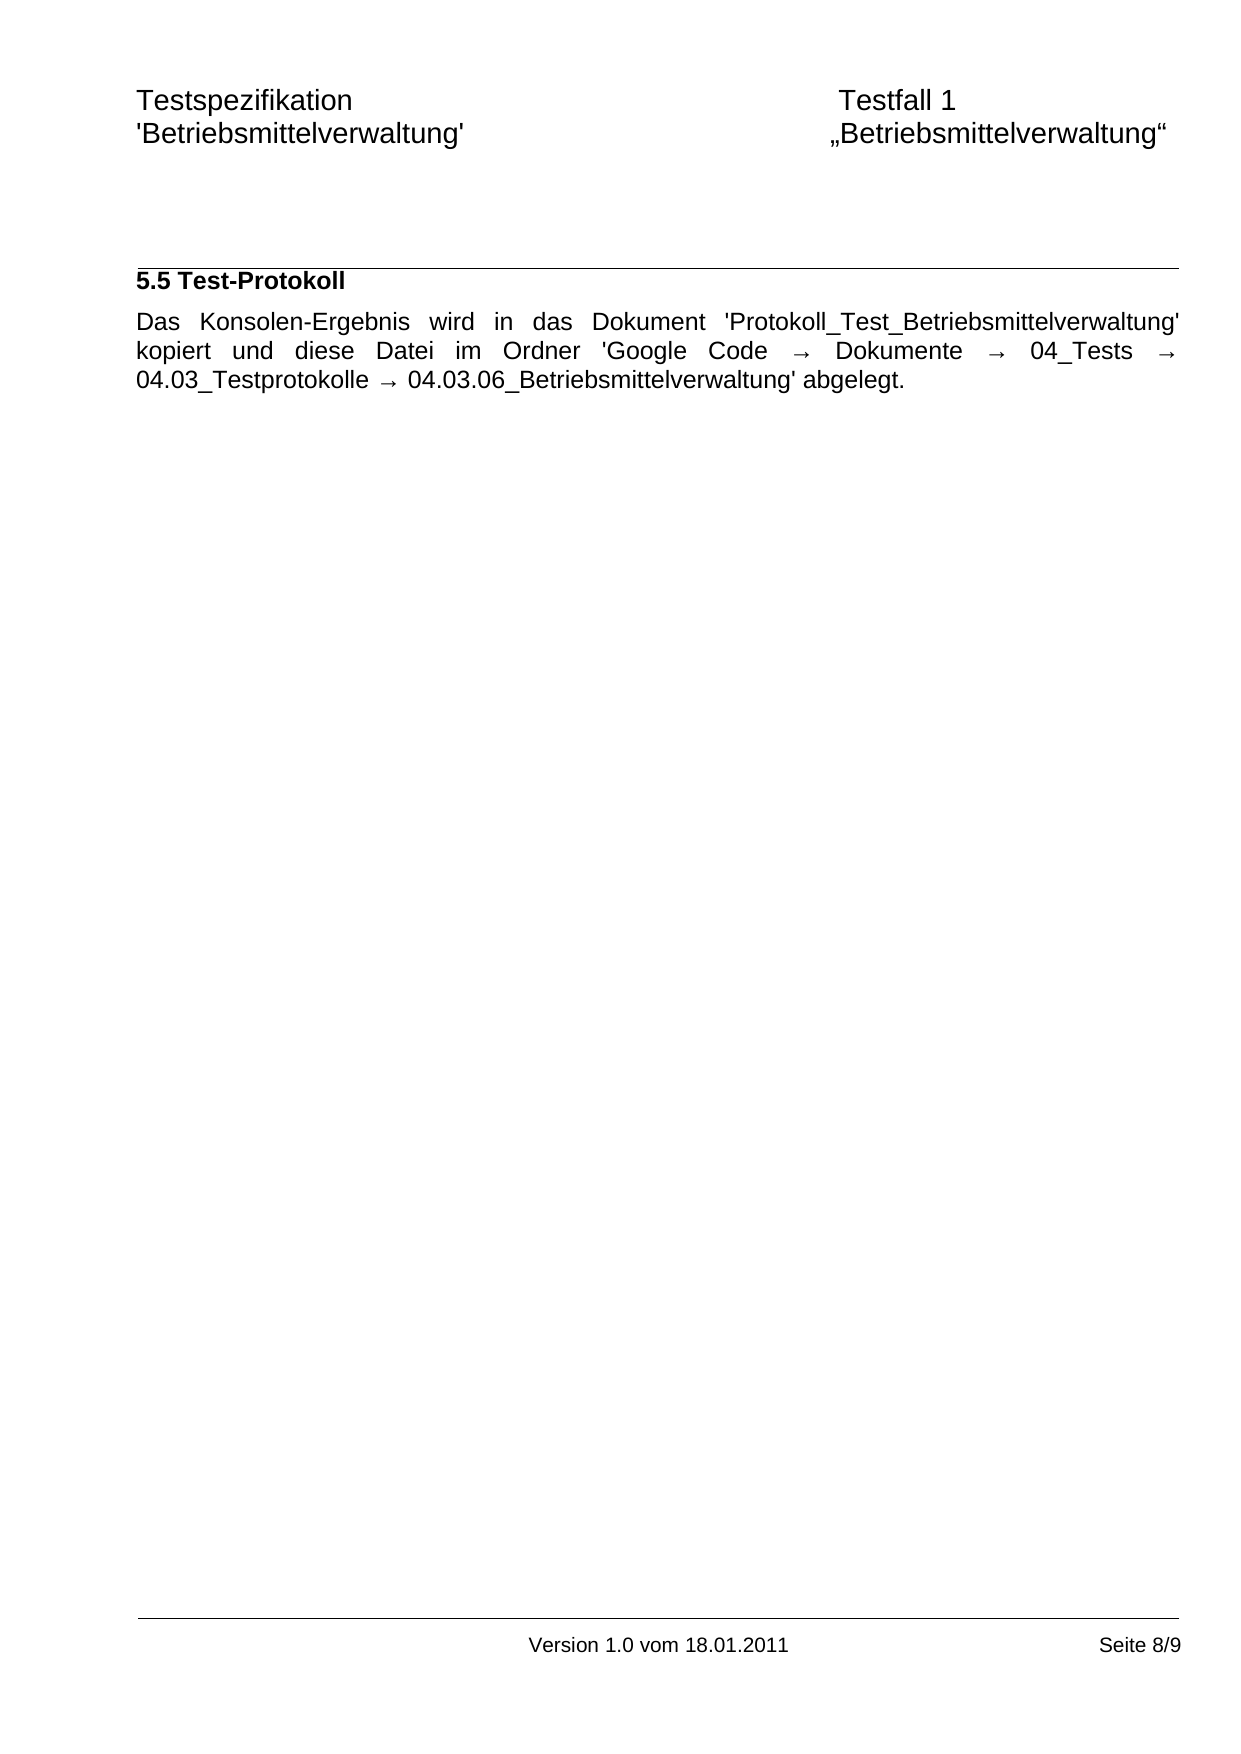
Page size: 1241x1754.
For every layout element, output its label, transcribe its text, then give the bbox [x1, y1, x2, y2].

text Das Konsolen-Ergebnis wird in das Dokument 'Protokoll_Test_Betriebsmittelverwaltung' kopiert und diese Datei im Ordner 'Google Code → Dokumente → 04_Tests → 04.03_Testprotokolle → 04.03.06_Betriebsmittelverwaltung' abgelegt. [136, 307, 1181, 393]
subtitle Test-Protokoll [136, 289, 1181, 294]
